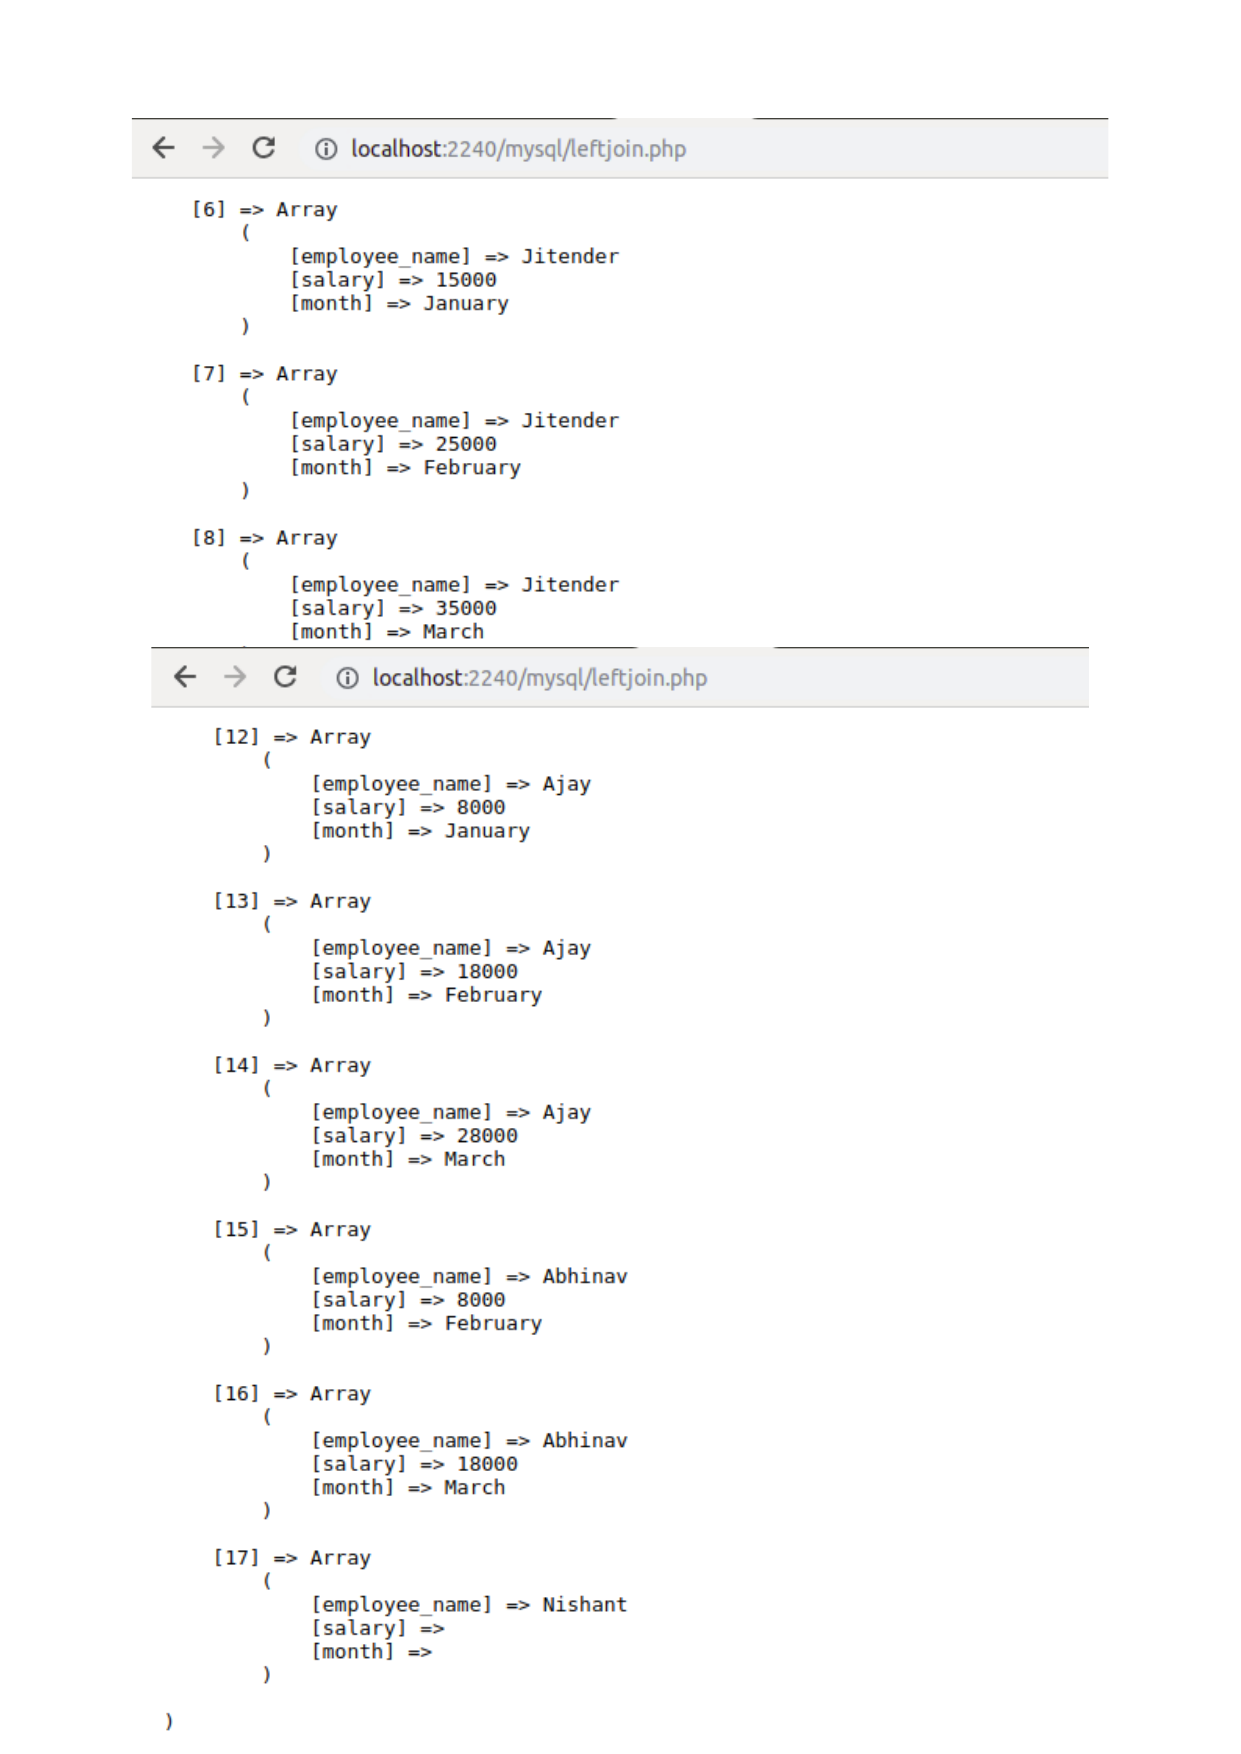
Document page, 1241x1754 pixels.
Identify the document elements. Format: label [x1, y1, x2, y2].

picture [131, 118, 1109, 1754]
